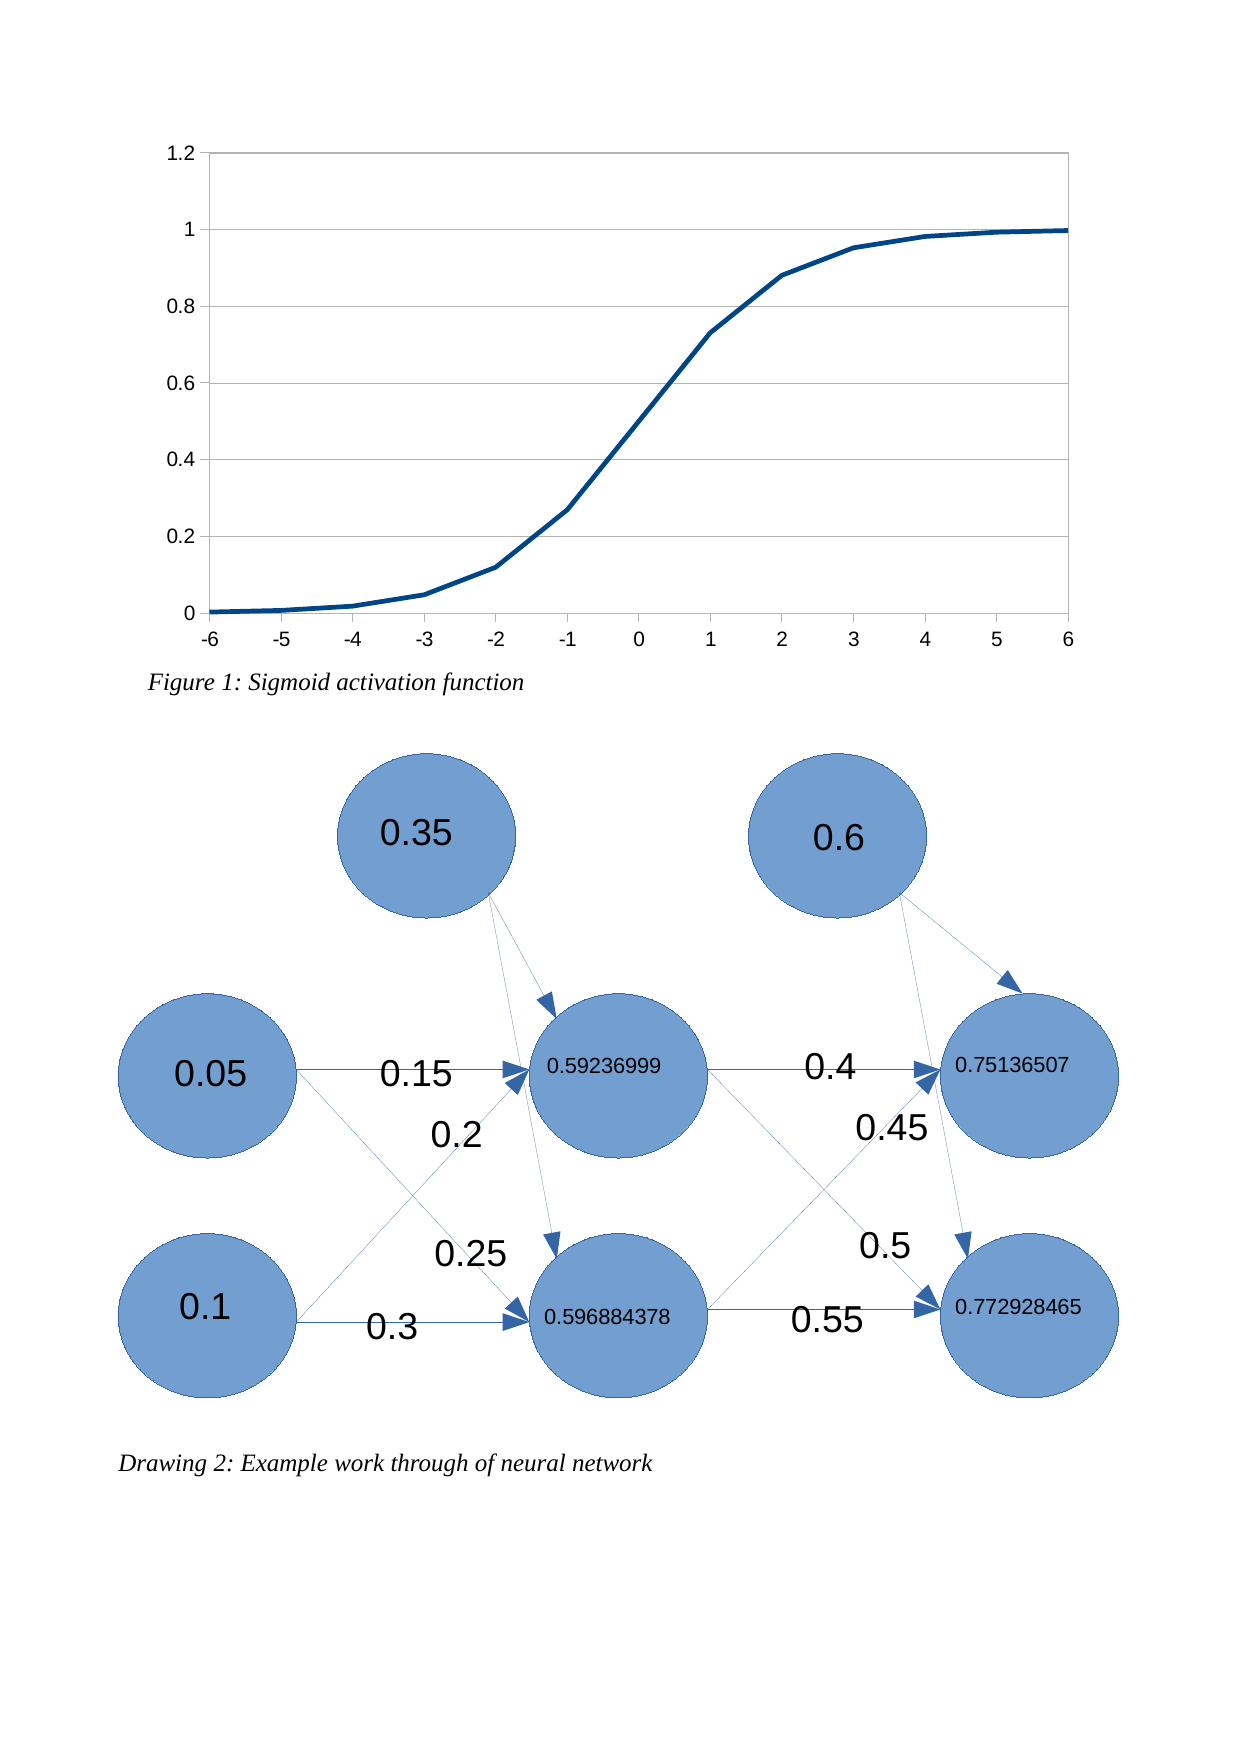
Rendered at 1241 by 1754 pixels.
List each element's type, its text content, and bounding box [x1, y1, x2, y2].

text Drawing 2: Example work through of neural network [118, 766, 1146, 1477]
text Figure 1: Sigmoid activation function [148, 662, 1093, 696]
